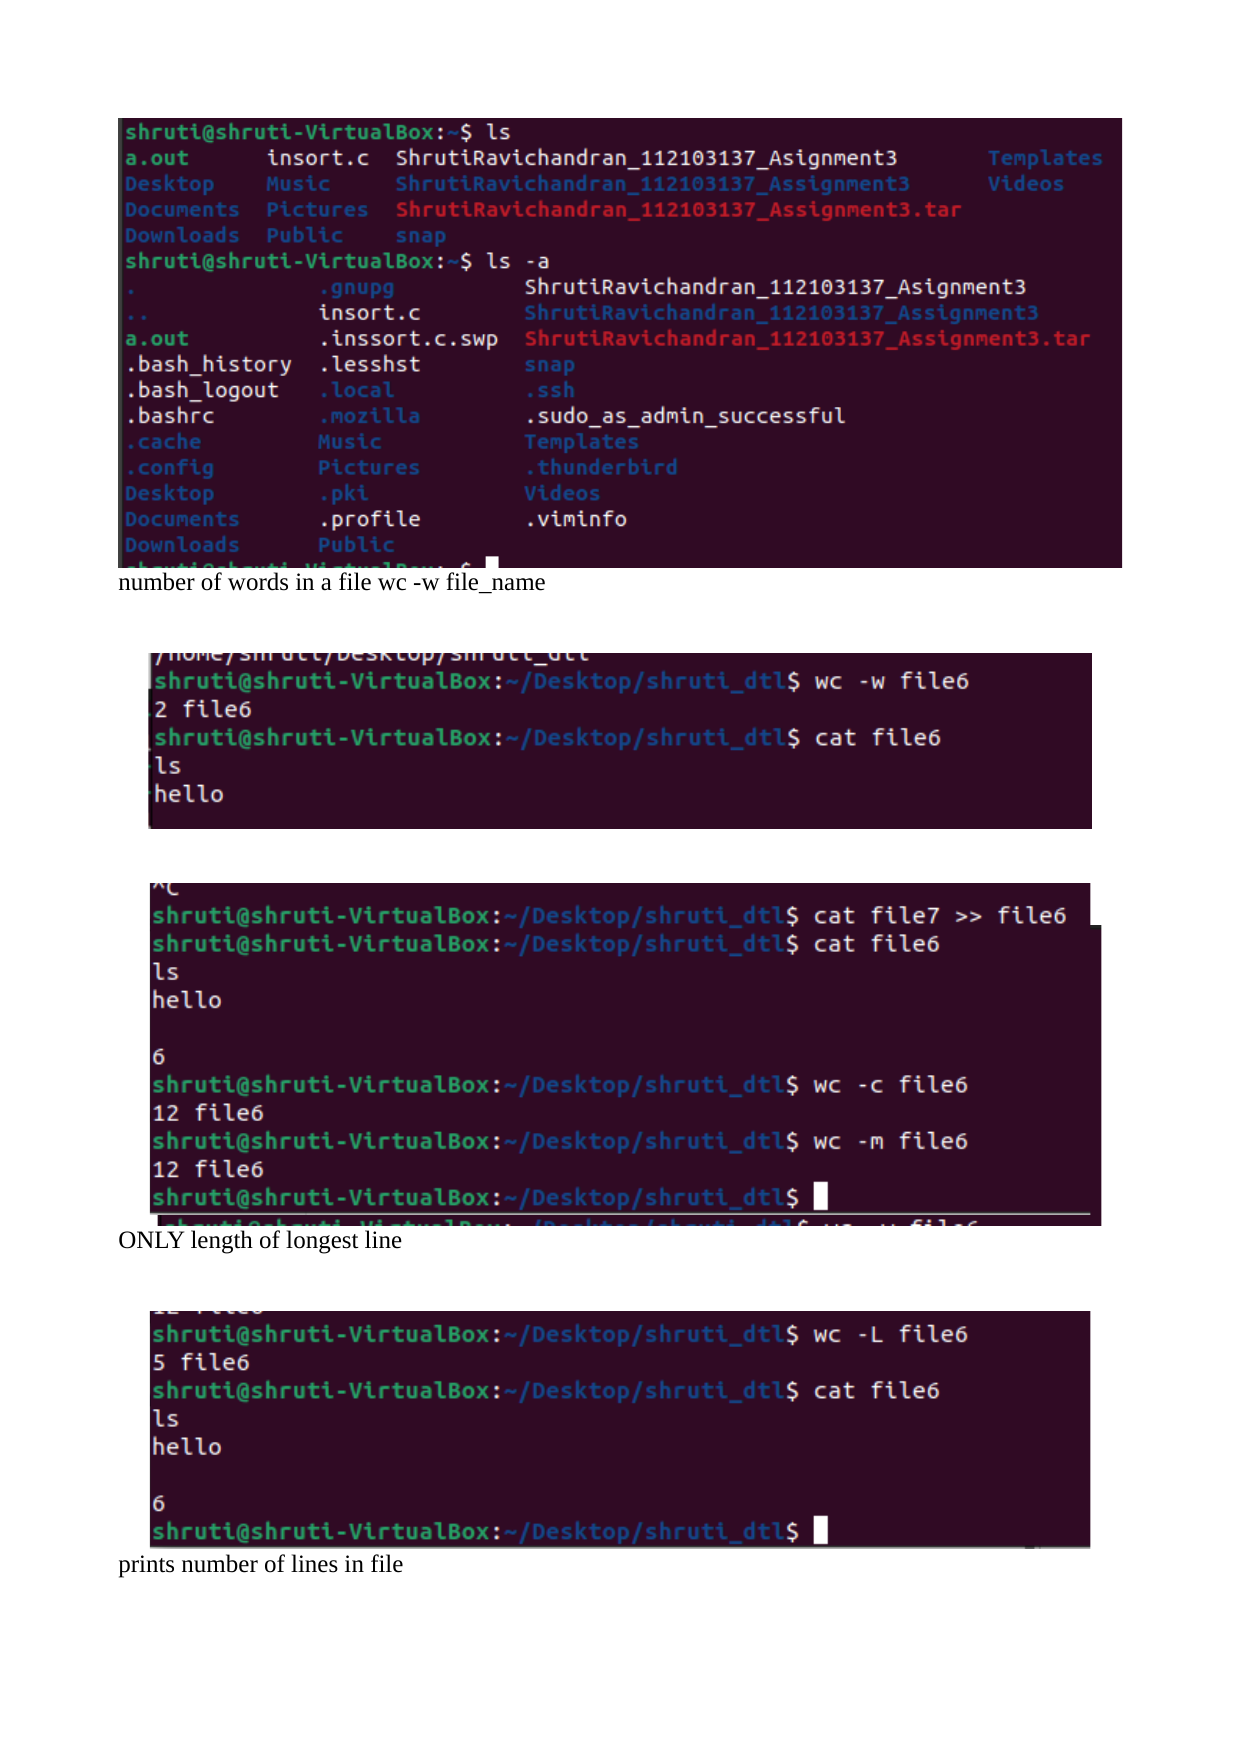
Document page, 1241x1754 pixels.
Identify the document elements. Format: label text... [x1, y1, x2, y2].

text ONLY length of longest line [118, 912, 1122, 1254]
text prints number of lines in file [118, 1340, 1122, 1578]
text number of words in a file wc -w file_name [118, 568, 1122, 625]
